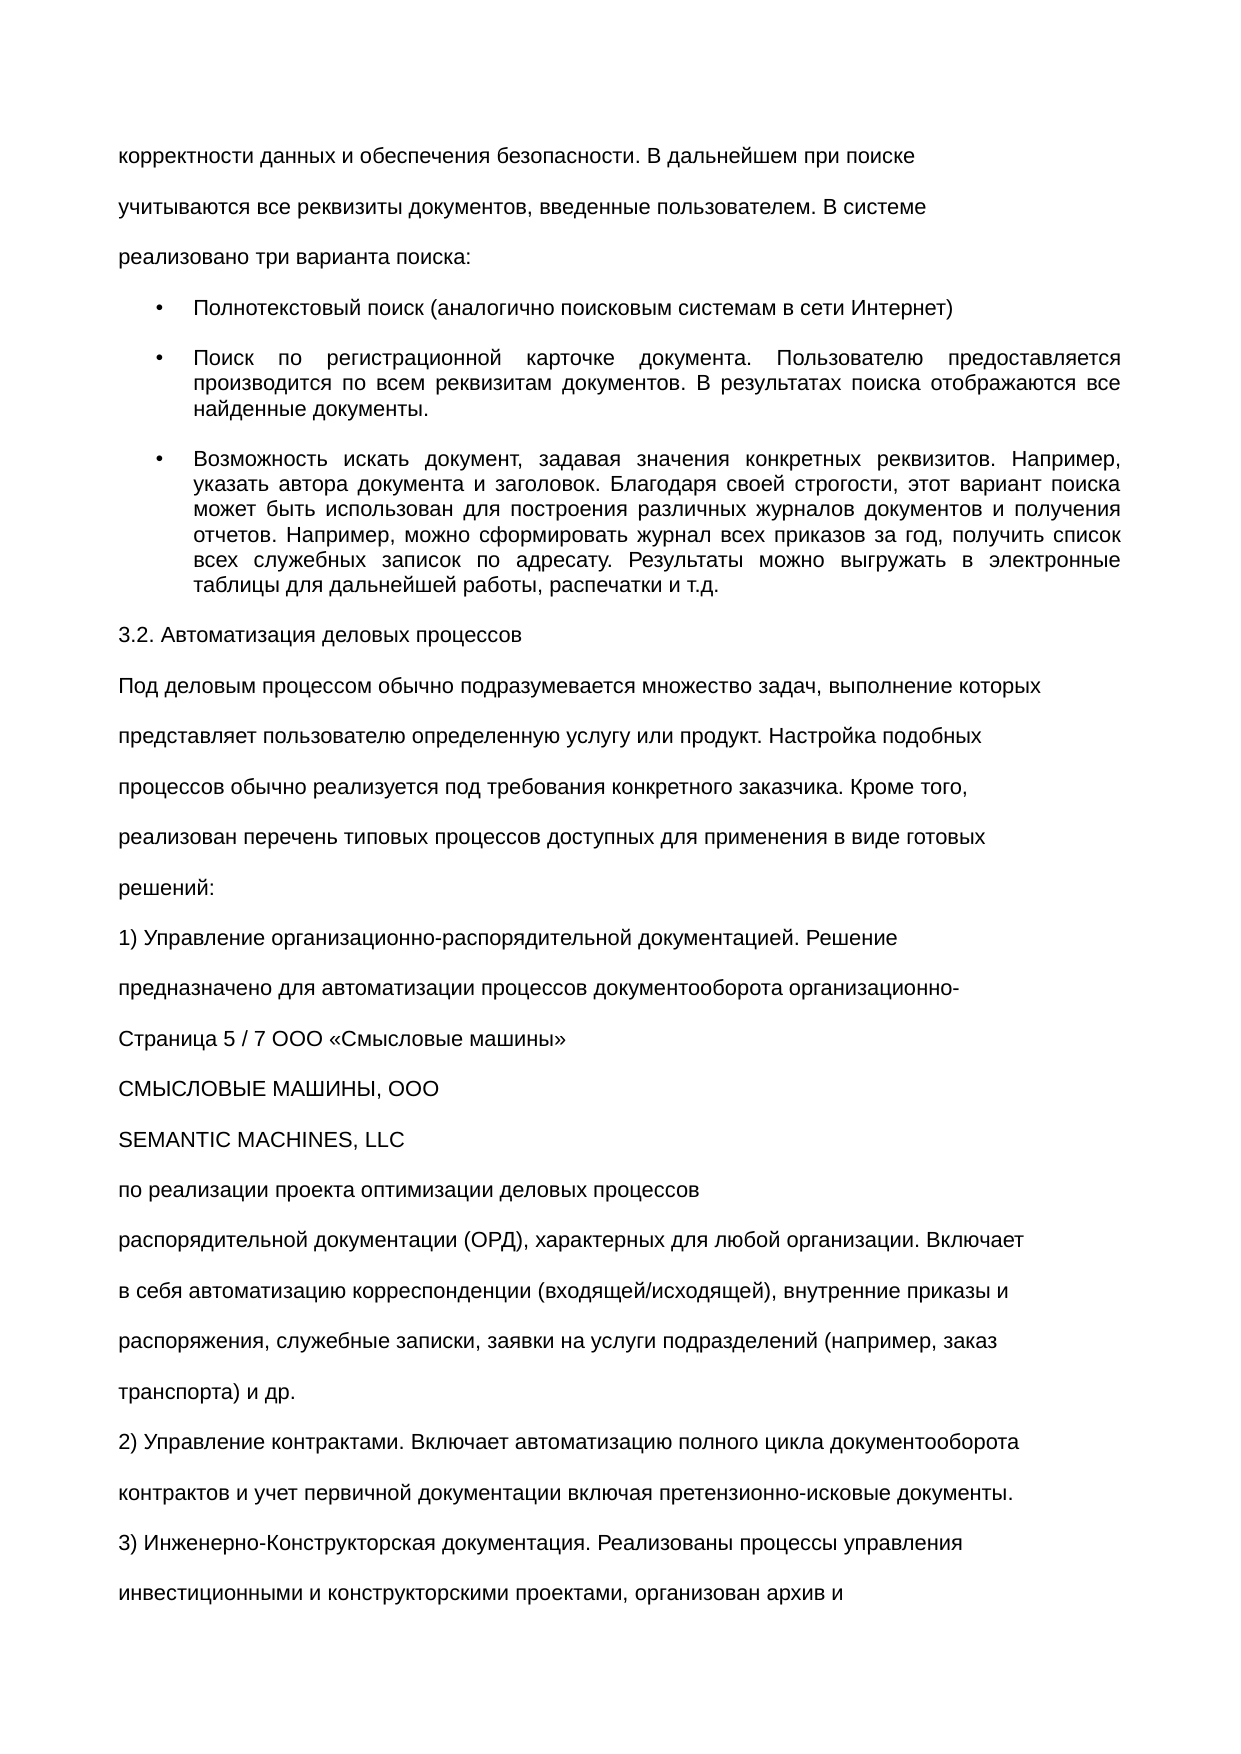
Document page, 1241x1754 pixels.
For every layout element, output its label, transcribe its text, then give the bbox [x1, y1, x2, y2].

text реализован перечень типовых процессов доступных для применения в виде готовых [118, 824, 1122, 849]
text контрактов и учет первичной документации включая претензионно-исковые документы. [118, 1479, 1122, 1504]
text 1) Управление организационно-распорядительной документацией. Решение [118, 925, 1122, 950]
text инвестиционными и конструкторскими проектами, организован архив и [118, 1580, 1122, 1605]
text распорядительной документации (ОРД), характерных для любой организации. Включает [118, 1227, 1122, 1252]
text процессов обычно реализуется под требования конкретного заказчика. Кроме того, [118, 773, 1122, 799]
list Поиск по регистрационной карточке документа. Пользователю предоставляется производится по всем реквизитам документов. В результатах поиска отображаются все найденные документы. [156, 345, 1122, 421]
list Полнотекстовый поиск (аналогично поисковым системам в сети Интернет) [156, 294, 1122, 320]
text 2) Управление контрактами. Включает автоматизацию полного цикла документооборота [118, 1429, 1122, 1454]
text корректности данных и обеспечения безопасности. В дальнейшем при поиске [118, 143, 1122, 168]
text Под деловым процессом обычно подразумевается множество задач, выполнение которых [118, 673, 1122, 698]
text реализовано три варианта поиска: [118, 244, 1122, 269]
text СМЫСЛОВЫЕ МАШИНЫ, ООО [118, 1076, 1122, 1101]
text представляет пользователю определенную услугу или продукт. Настройка подобных [118, 723, 1122, 748]
text Страница 5 / 7 ООО «Смысловые машины» [118, 1026, 1122, 1051]
text распоряжения, служебные записки, заявки на услуги подразделений (например, заказ [118, 1328, 1122, 1353]
text по реализации проекта оптимизации деловых процессов [118, 1177, 1122, 1202]
text в себя автоматизацию корреспонденции (входящей/исходящей), внутренние приказы и [118, 1278, 1122, 1303]
text решений: [118, 874, 1122, 899]
text предназначено для автоматизации процессов документооборота организационно- [118, 975, 1122, 1000]
text 3.2. Автоматизация деловых процессов [118, 622, 1122, 647]
text учитываются все реквизиты документов, введенные пользователем. В системе [118, 194, 1122, 219]
text транспорта) и др. [118, 1378, 1122, 1404]
text SEMANTIC MACHINES, LLC [118, 1126, 1122, 1152]
list Возможность искать документ, задавая значения конкретных реквизитов. Например, указать автора документа и заголовок. Благодаря своей строгости, этот вариант поиска может быть использован для построения различных журналов документов и получения отчетов. Например, можно сформировать журнал всех приказов за год, получить список всех служебных записок по адресату. Результаты можно выгружать в электронные таблицы для дальнейшей работы, распечатки и т.д. [156, 446, 1122, 597]
text 3) Инженерно-Конструкторская документация. Реализованы процессы управления [118, 1530, 1122, 1555]
